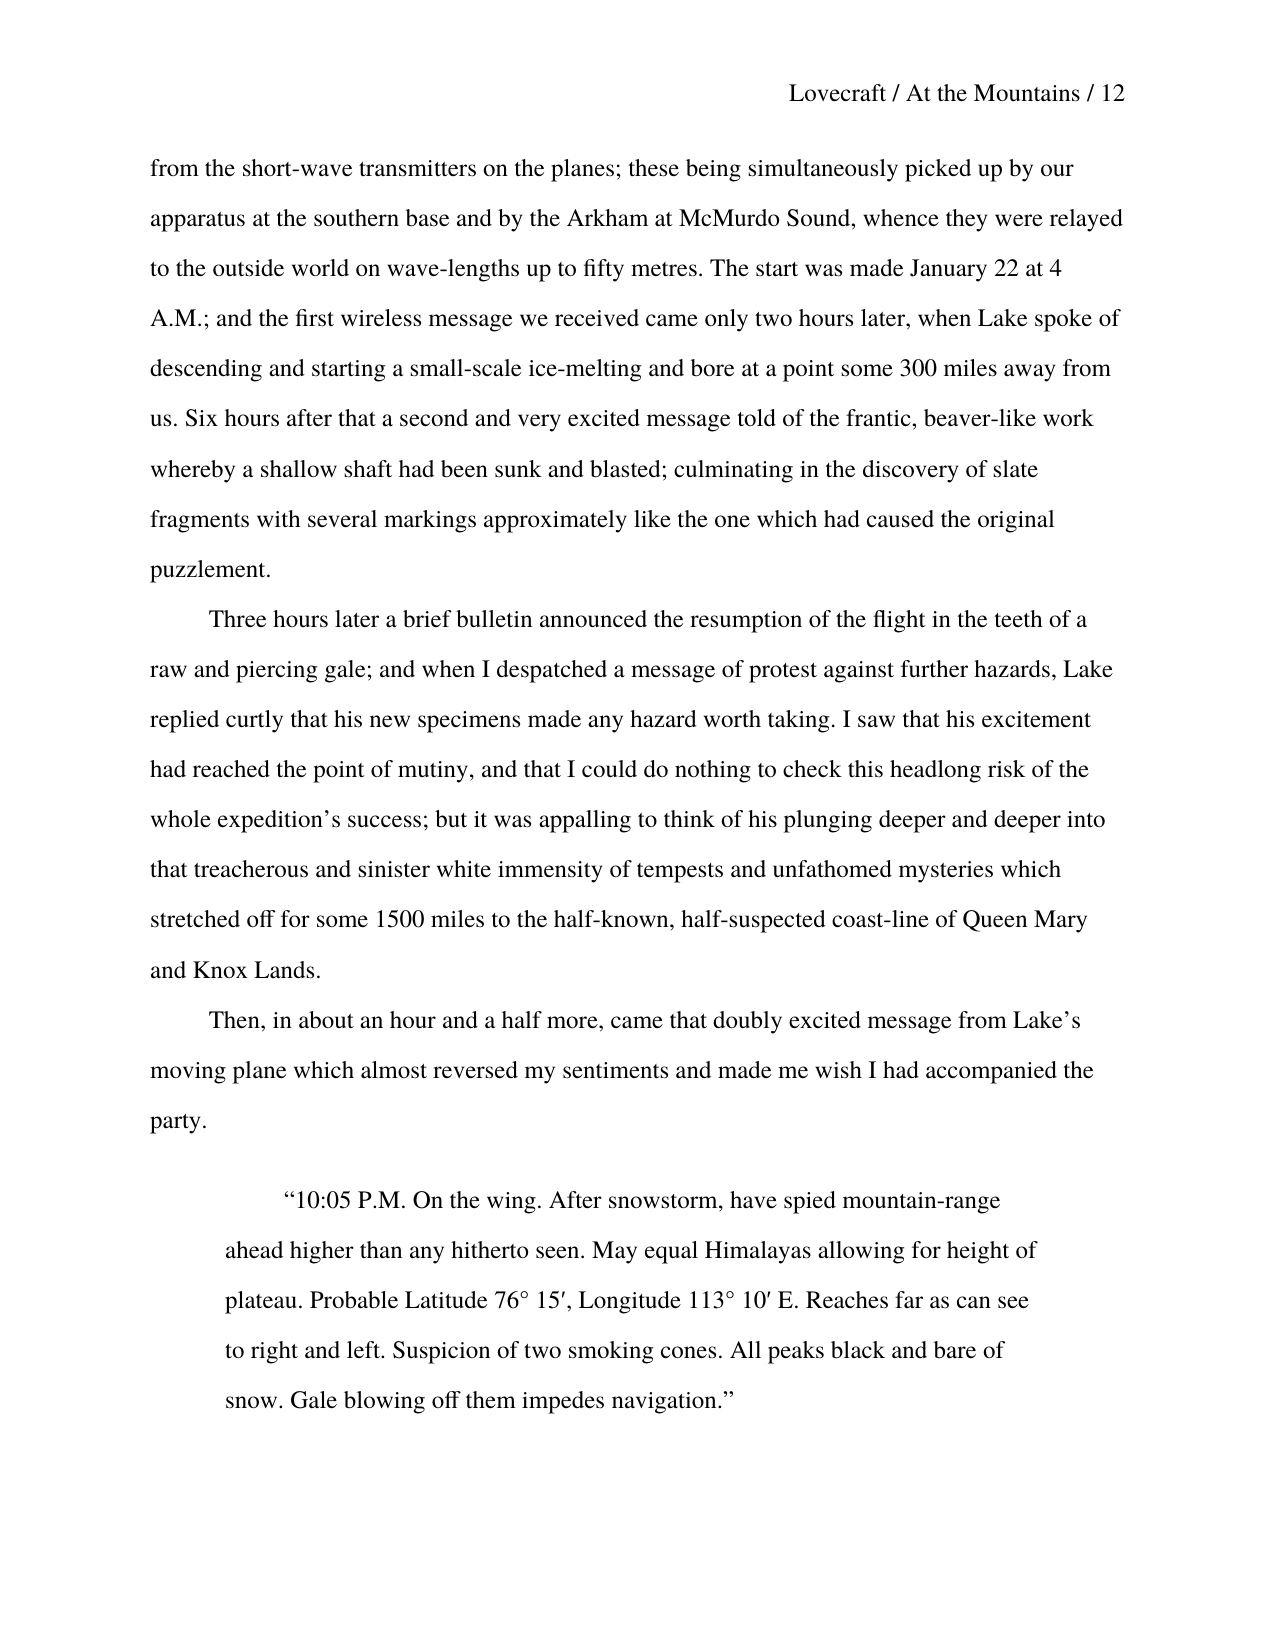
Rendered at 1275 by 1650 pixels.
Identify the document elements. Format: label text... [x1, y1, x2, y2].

text Three hours later a brief bulletin announced the resumption of the flight in the teeth of a raw and piercing gale; and when I despatched a message of protest against further hazards, Lake replied curtly that his new specimens made any hazard worth taking. I saw that his excitement had reached the point of mutiny, and that I could do nothing to check this headlong risk of the whole expedition’s success; but it was appalling to think of his plunging deeper and deeper into that treacherous and sinister white immensity of tempests and unfathomed mysteries which stretched off for some 1500 miles to the half-known, half-suspected coast-line of Queen Mary and Knox Lands. [150, 601, 1125, 985]
text from the short-wave transmitters on the planes; these being simultaneously picked up by our apparatus at the southern base and by the Arkham at McMurdo Sound, whence they were relayed to the outside world on wave-lengths up to fifty metres. The start was made January 22 at 4 A.M.; and the first wireless message we received came only two hours later, when Lake spoke of descending and starting a small-scale ice-melting and bore at a point some 300 miles away from us. Six hours after that a second and very excited message told of the frantic, beaver-like work whereby a shallow shaft had been sunk and blasted; culminating in the discovery of slate fragments with several markings approximately like the one which had caused the original puzzlement. [150, 150, 1125, 584]
text “10:05 P.M. On the wing. After snowstorm, have spied mountain-range ahead higher than any hitherto seen. May equal Himalayas allowing for height of plateau. Probable Latitude 76° 15′, Longitude 113° 10′ E. Reaches far as can see to right and left. Suspicion of two smoking cones. All peaks black and bare of snow. Gale blowing off them impedes navigation.” [225, 1182, 1050, 1416]
text Then, in about an hour and a half more, came that doubly excited message from Lake’s moving plane which almost reversed my sentiments and made me wish I had accompanied the party. [150, 1002, 1125, 1135]
